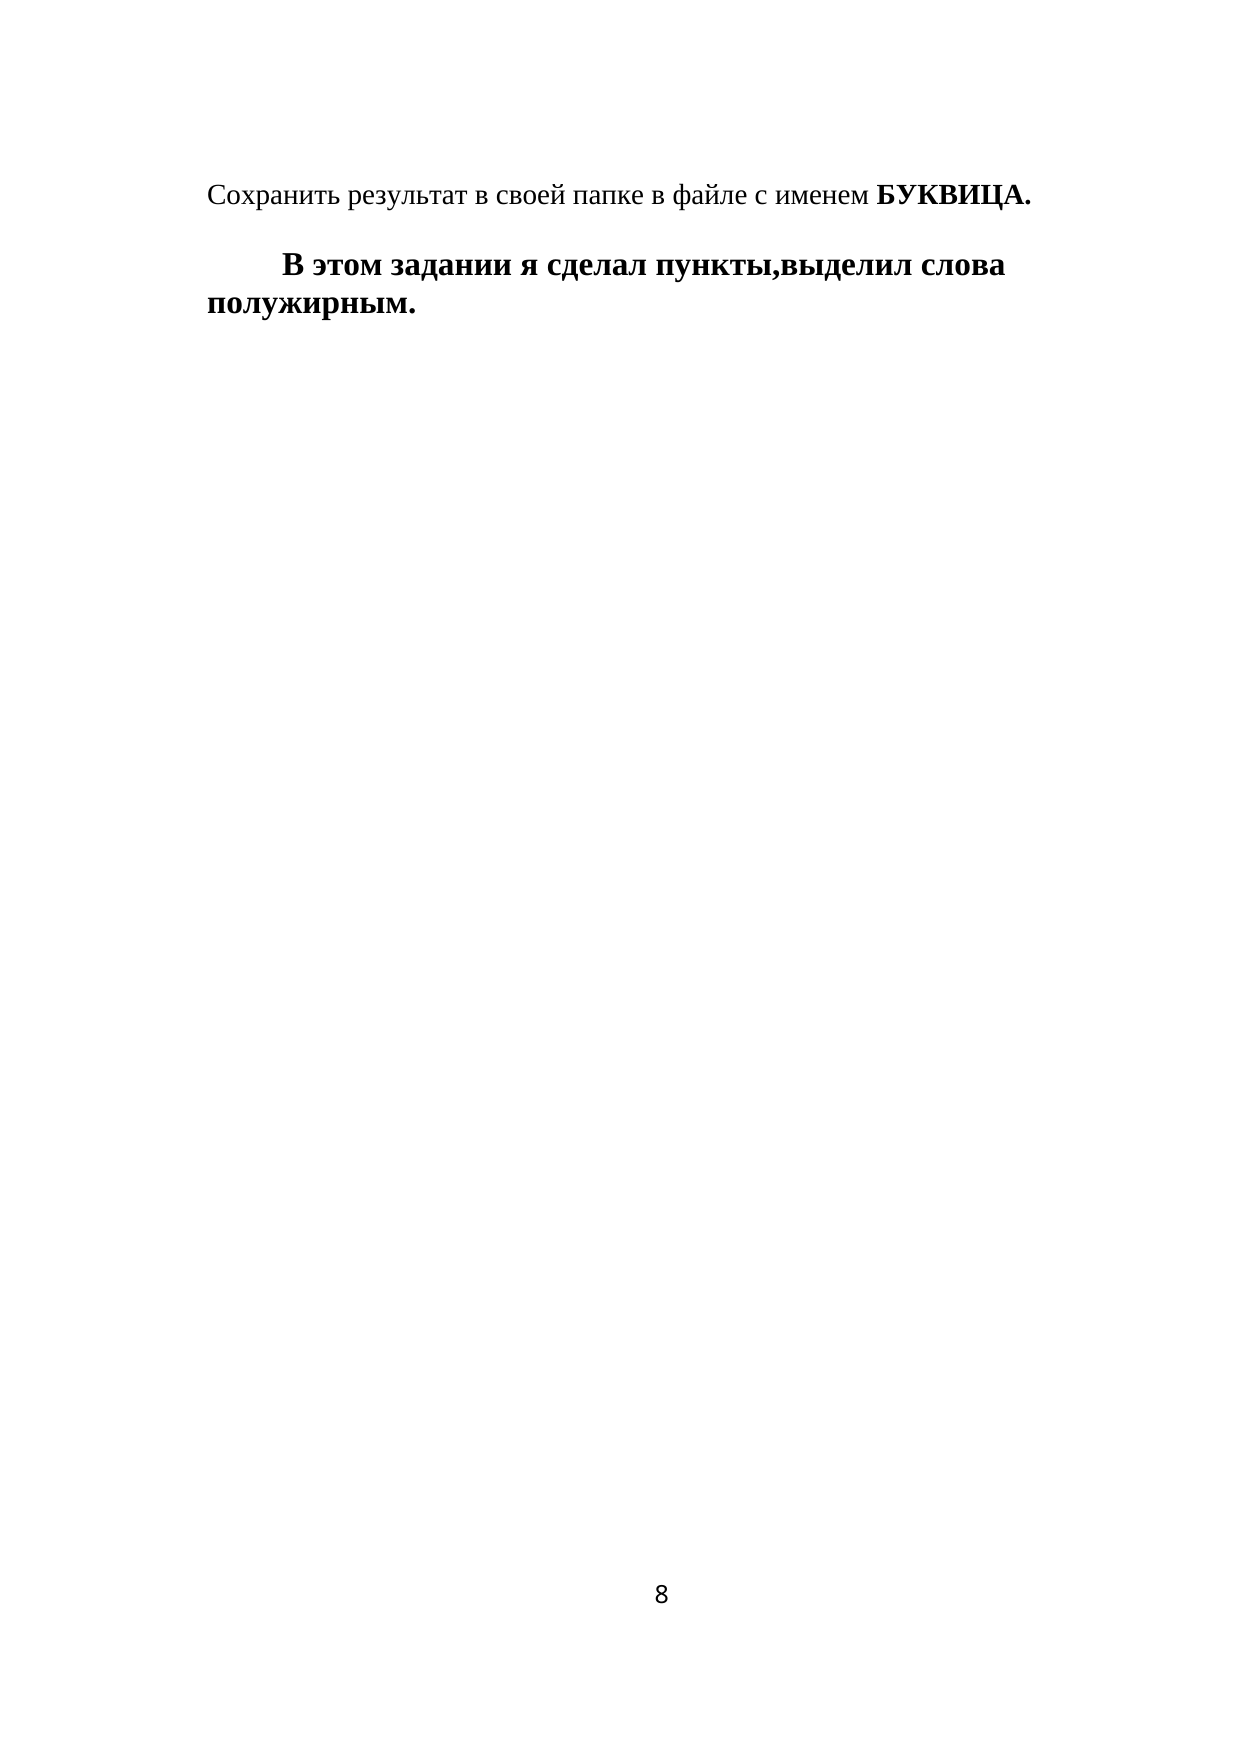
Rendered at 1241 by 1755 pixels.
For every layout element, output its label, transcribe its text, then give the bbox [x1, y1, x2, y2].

text В этом задании я сделал пункты,выделил слова полужирным. [207, 244, 1116, 321]
text Сохранить результат в своей папке в файле с именем БУКВИЦА. [207, 177, 1116, 211]
